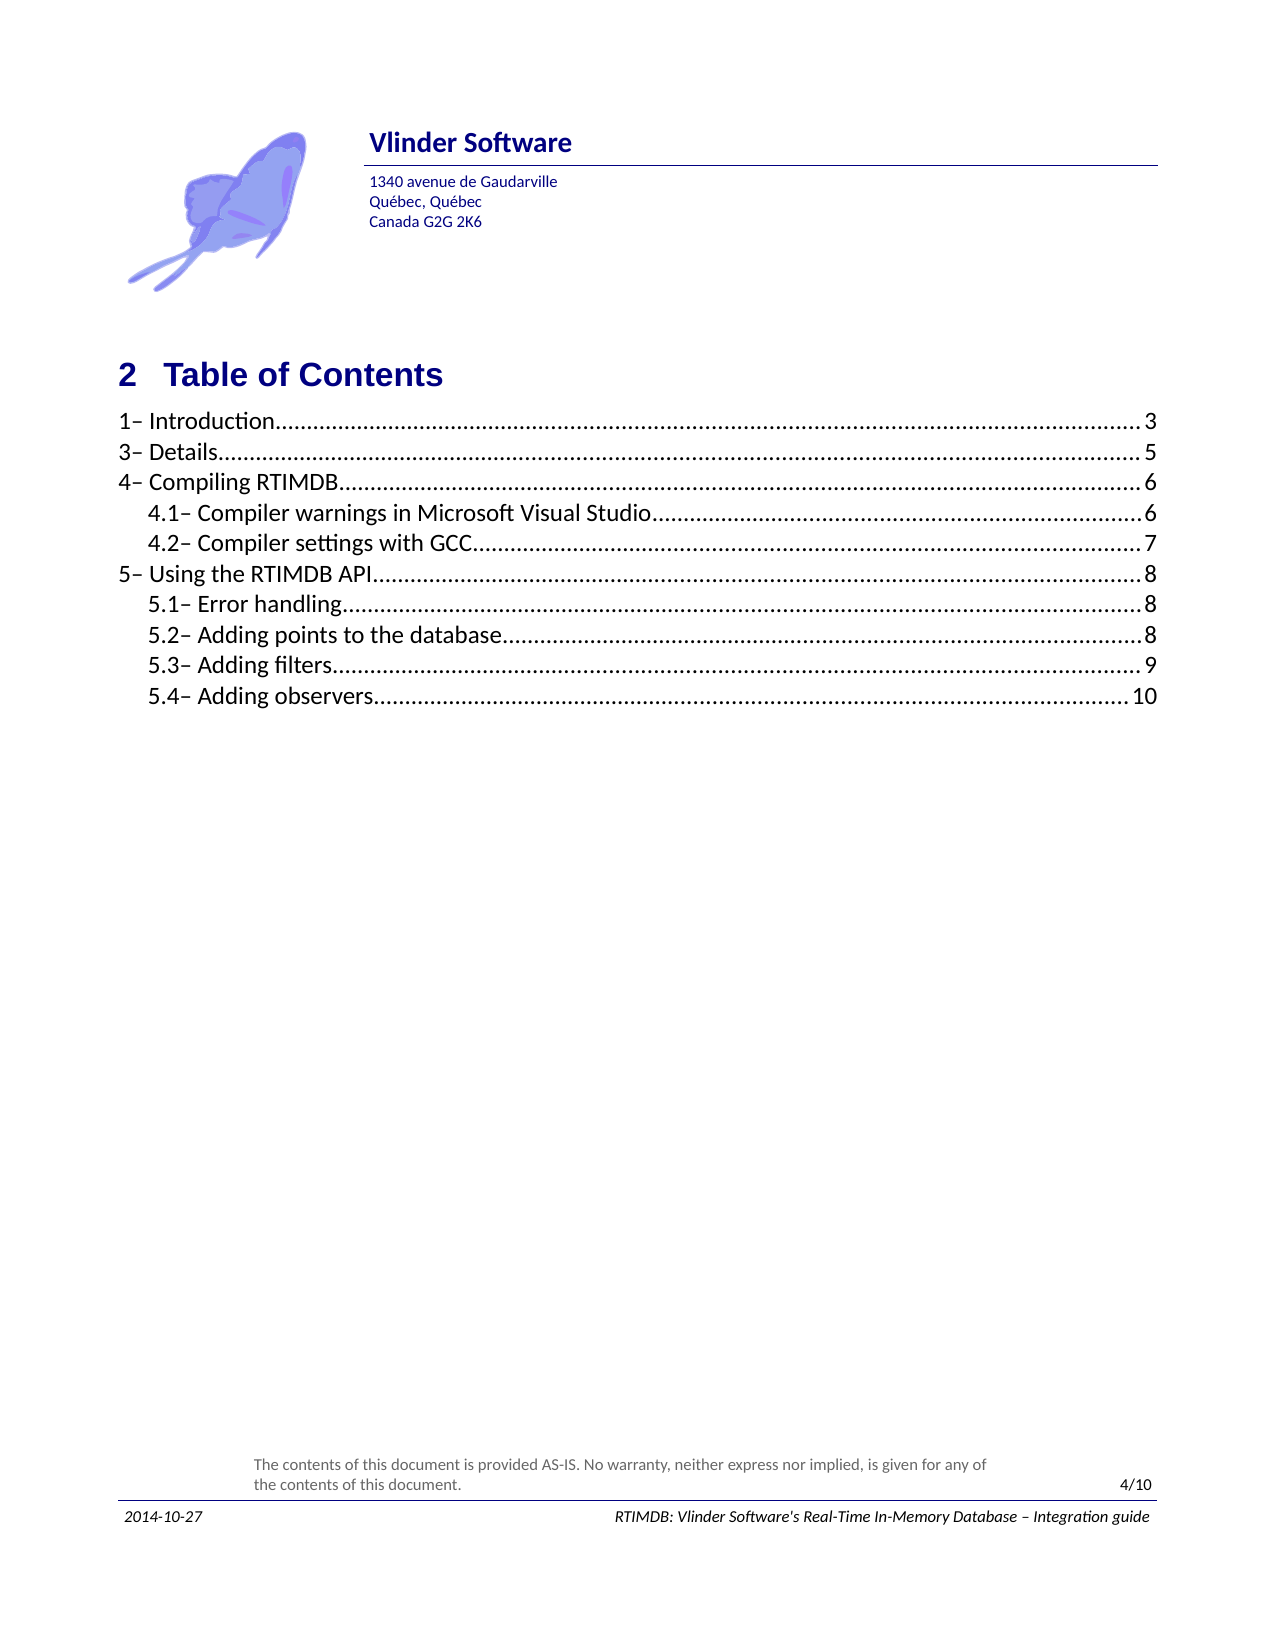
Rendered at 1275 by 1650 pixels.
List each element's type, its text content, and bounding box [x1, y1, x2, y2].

text 3– Details 5 [118, 436, 1157, 467]
text 5.4– Adding observers 10 [148, 680, 1157, 711]
text 4– Compiling RTIMDB 6 [118, 467, 1157, 497]
text 4.1– Compiler warnings in Microsoft Visual Studio 6 [148, 497, 1157, 528]
text 5.1– Error handling 8 [148, 589, 1157, 619]
text 5.2– Adding points to the database 8 [148, 619, 1157, 650]
text 5.3– Adding filters 9 [148, 650, 1157, 680]
subtitle Table of Contents [118, 354, 1157, 393]
text 4.2– Compiler settings with GCC 7 [148, 528, 1157, 558]
text 1– Introduction 3 [118, 406, 1157, 436]
text 5– Using the RTIMDB API 8 [118, 558, 1157, 589]
